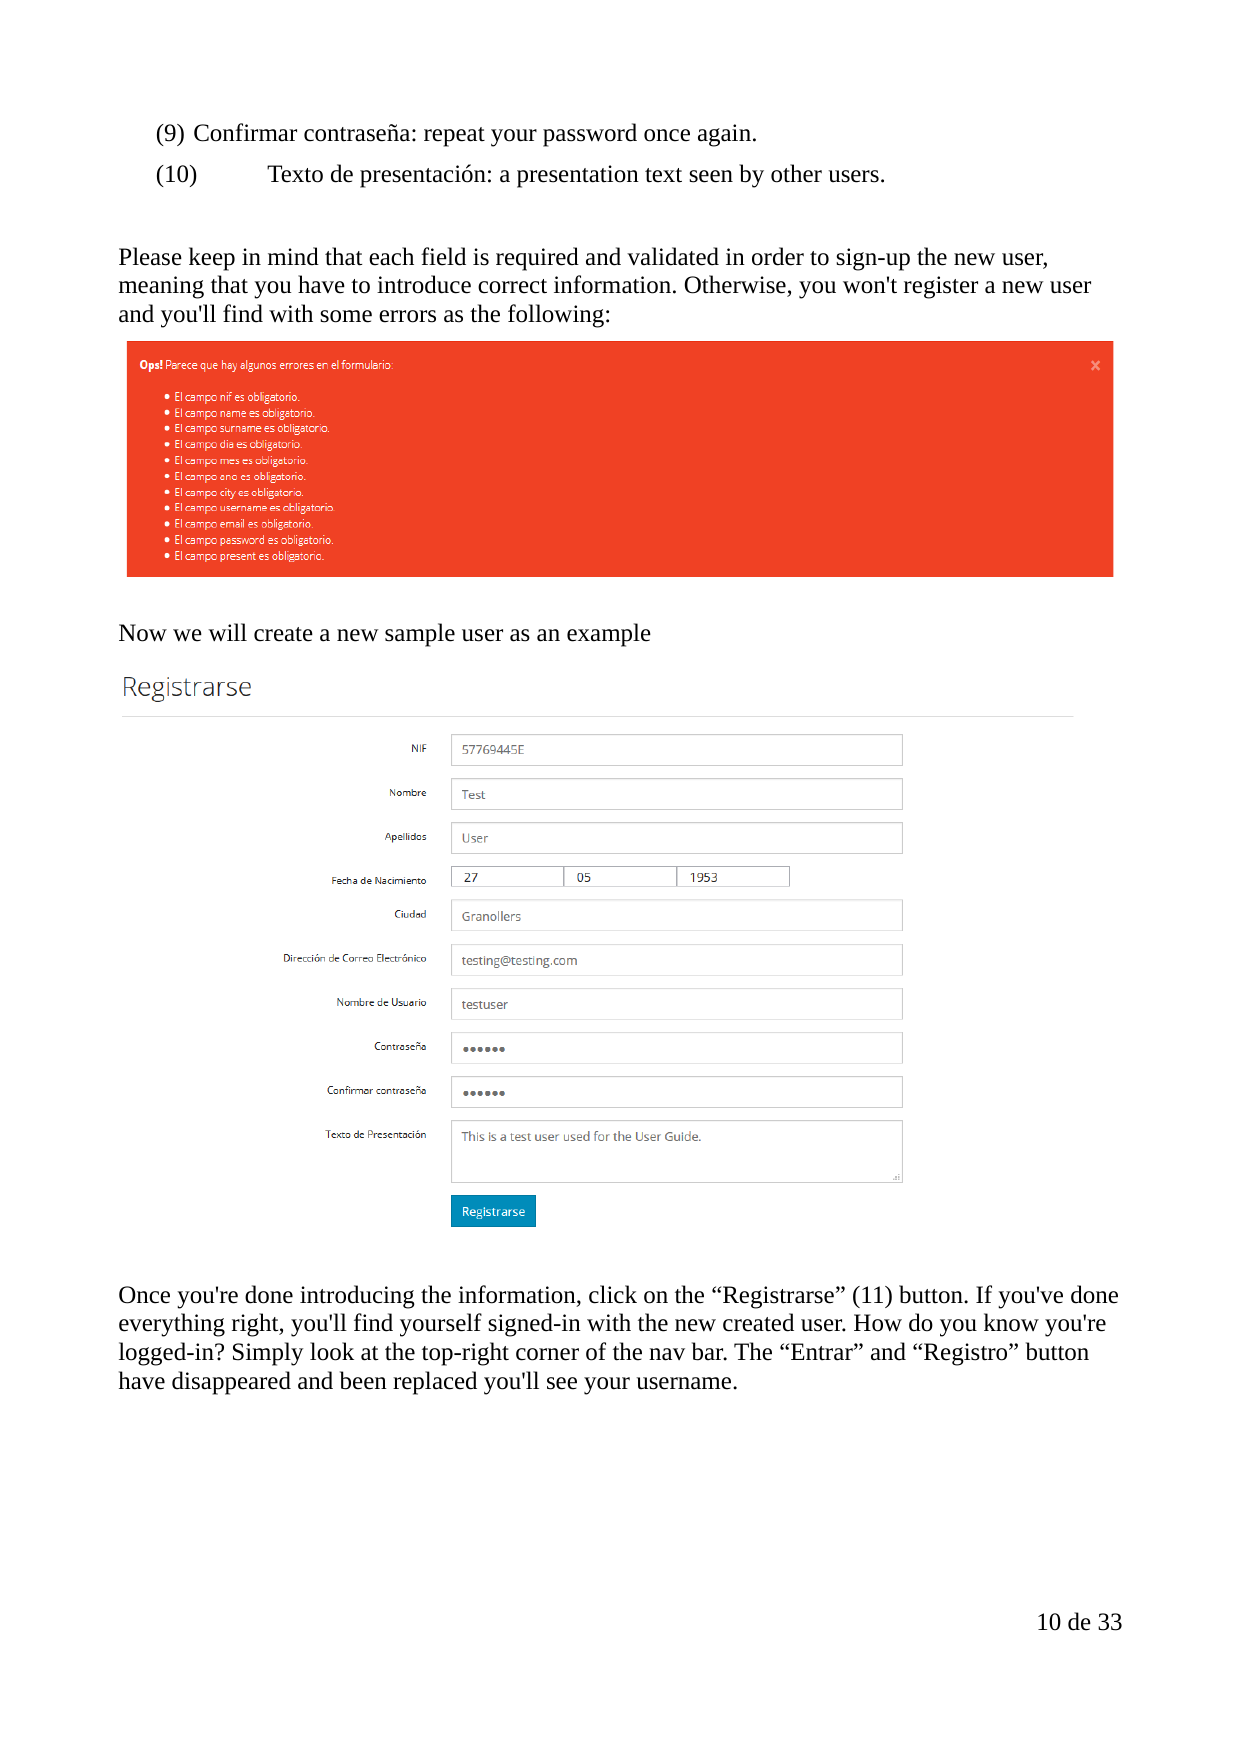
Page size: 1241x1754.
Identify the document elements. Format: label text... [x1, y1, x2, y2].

text Once you're done introducing the information, click on the “Registrarse” (11) button. If you've done everything right, you'll find yourself signed-in with the new created user. How do you know you're logged-in? Simply look at the top-right corner of the nav bar. The “Entrar” and “Registro” button have disappeared and been replaced you'll see your username. [118, 1280, 1122, 1395]
text Now we will create a new sample user as an example [118, 618, 1122, 646]
text Please keep in mind that each field is required and validated in order to sign-up the new user, meaning that you have to introduce correct information. Otherwise, you won't register a new user and you'll find with some errors as the following: [118, 242, 1122, 328]
list Confirmar contraseña: repeat your password once again. [156, 118, 1122, 147]
list Texto de presentación: a presentation text seen by other users. [156, 159, 1122, 188]
